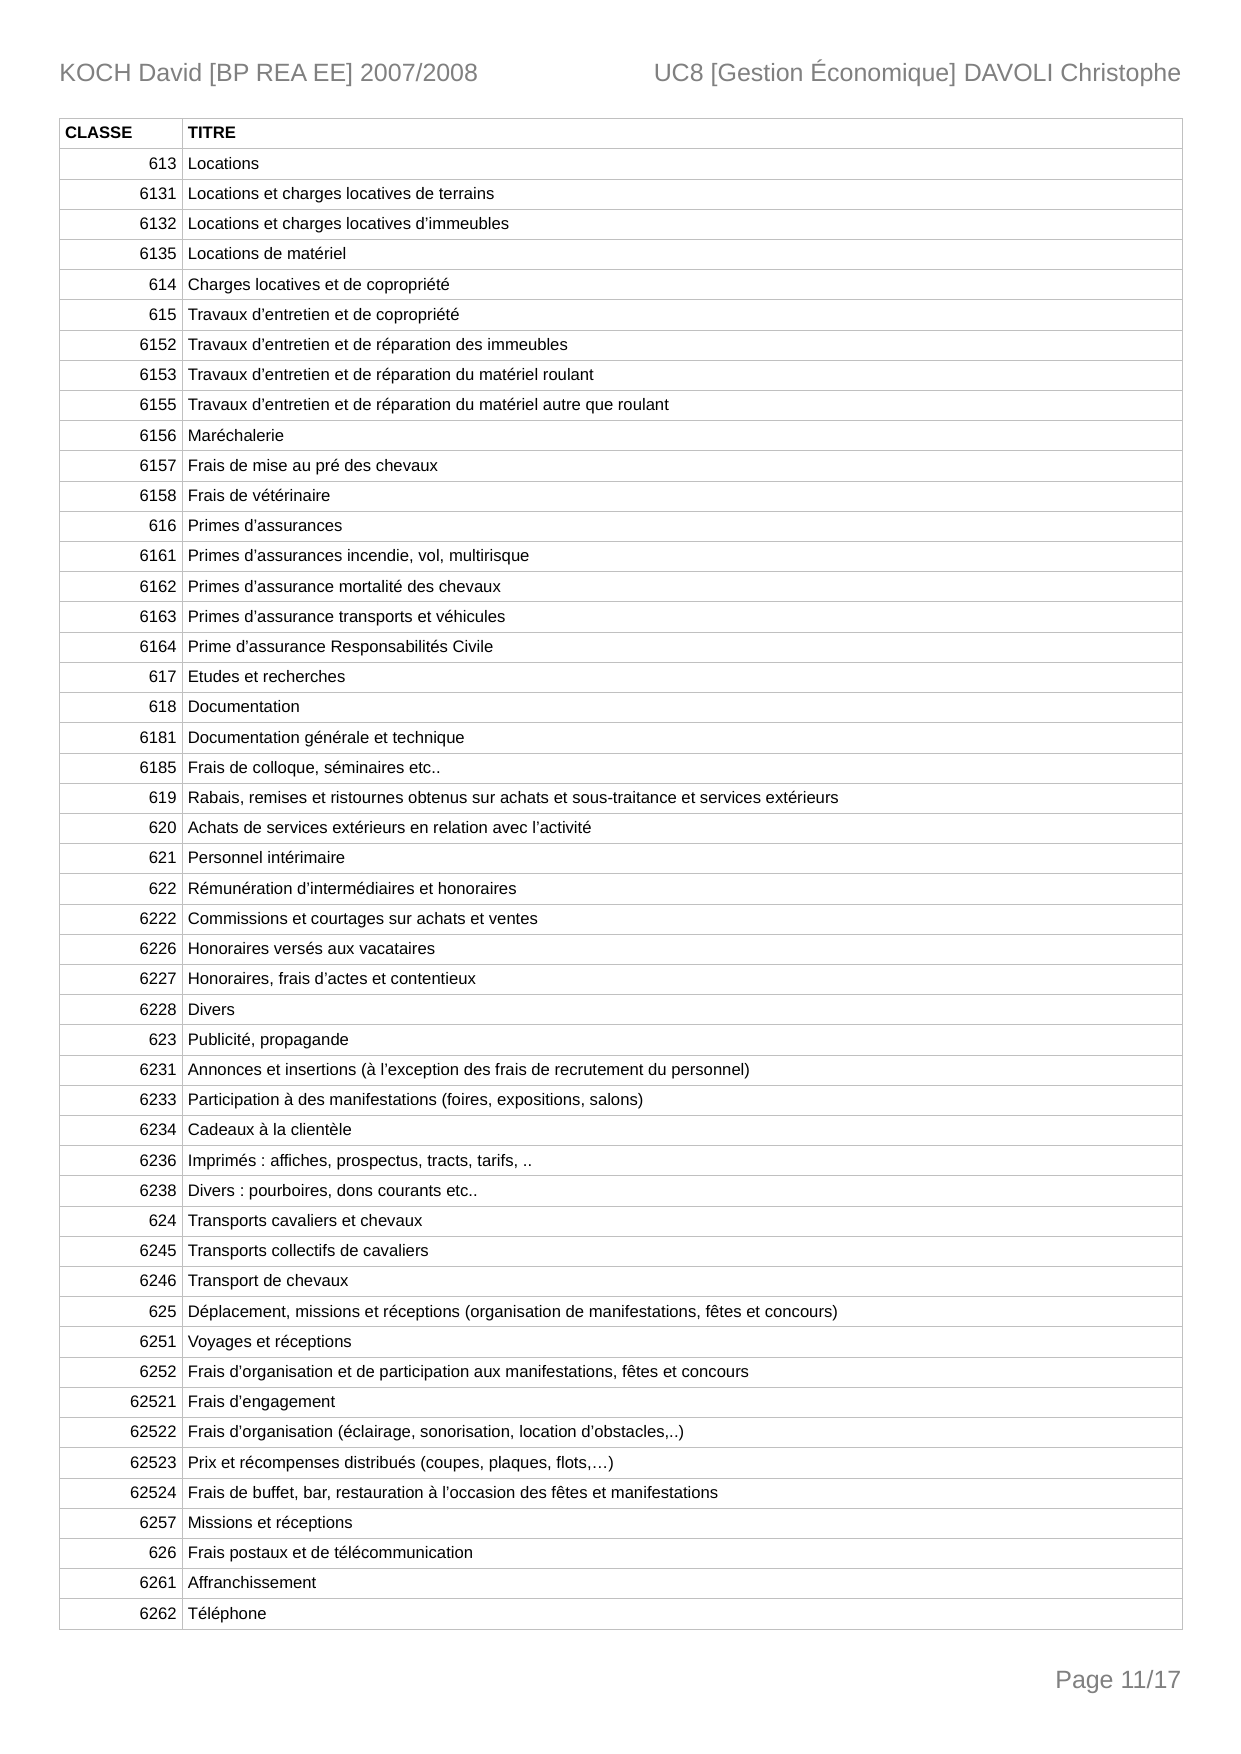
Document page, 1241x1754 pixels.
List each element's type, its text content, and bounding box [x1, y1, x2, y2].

table_cell 6262 [60, 1599, 182, 1628]
table_cell Rémunération d’intermédiaires et honoraires [183, 874, 1182, 903]
table_cell Primes d’assurances incendie, vol, multirisque [183, 542, 1182, 571]
table_cell Locations [183, 149, 1182, 178]
table_cell Annonces et insertions (à l’exception des frais de recrutement du personnel) [183, 1056, 1182, 1085]
table_cell Publicité, propagande [183, 1025, 1182, 1054]
table_cell 6153 [60, 361, 182, 390]
table_cell Frais de colloque, séminaires etc.. [183, 754, 1182, 783]
table_cell Honoraires versés aux vacataires [183, 935, 1182, 964]
table_cell Frais d’engagement [183, 1388, 1182, 1417]
table_cell Déplacement, missions et réceptions (organisation de manifestations, fêtes et concours) [183, 1297, 1182, 1326]
table_cell 6158 [60, 482, 182, 511]
table_cell Divers : pourboires, dons courants etc.. [183, 1176, 1182, 1206]
table_cell Cadeaux à la clientèle [183, 1116, 1182, 1145]
table_cell Rabais, remises et ristournes obtenus sur achats et sous-traitance et services extérieurs [183, 784, 1182, 813]
table_cell 618 [60, 693, 182, 722]
table_cell Missions et réceptions [183, 1509, 1182, 1538]
table_cell 6222 [60, 905, 182, 934]
table_cell 614 [60, 270, 182, 299]
table_cell Primes d’assurances [183, 512, 1182, 541]
table_cell 622 [60, 874, 182, 903]
table_cell 615 [60, 300, 182, 329]
table_cell Travaux d’entretien et de réparation du matériel roulant [183, 361, 1182, 390]
table_cell 6236 [60, 1146, 182, 1175]
table_cell Voyages et réceptions [183, 1327, 1182, 1357]
table_cell 6234 [60, 1116, 182, 1145]
table_cell Divers [183, 995, 1182, 1024]
table_cell 617 [60, 663, 182, 692]
table_cell 62522 [60, 1418, 182, 1447]
table_cell Affranchissement [183, 1569, 1182, 1598]
table_cell 6245 [60, 1237, 182, 1266]
table_cell 6156 [60, 421, 182, 450]
table_cell Imprimés : affiches, prospectus, tracts, tarifs, .. [183, 1146, 1182, 1175]
table_cell Locations et charges locatives de terrains [183, 180, 1182, 209]
table_cell Commissions et courtages sur achats et ventes [183, 905, 1182, 934]
table_header CLASSE [60, 119, 182, 148]
table_cell 62523 [60, 1448, 182, 1477]
table_cell 6246 [60, 1267, 182, 1296]
table_cell Frais de buffet, bar, restauration à l’occasion des fêtes et manifestations [183, 1479, 1182, 1508]
table_cell 6227 [60, 965, 182, 994]
table_cell Travaux d’entretien et de copropriété [183, 300, 1182, 329]
table_cell 6131 [60, 180, 182, 209]
table_cell Charges locatives et de copropriété [183, 270, 1182, 299]
table_cell 6252 [60, 1358, 182, 1387]
table_cell 6238 [60, 1176, 182, 1206]
table_cell 6233 [60, 1086, 182, 1115]
table_cell 6161 [60, 542, 182, 571]
table_cell Travaux d’entretien et de réparation des immeubles [183, 331, 1182, 360]
table_cell Transports cavaliers et chevaux [183, 1207, 1182, 1236]
table_cell 616 [60, 512, 182, 541]
table_cell Primes d’assurance transports et véhicules [183, 602, 1182, 632]
table_cell 6162 [60, 572, 182, 601]
table_cell Téléphone [183, 1599, 1182, 1628]
table_cell 620 [60, 814, 182, 843]
table_header TITRE [183, 119, 1182, 148]
table_cell 6155 [60, 391, 182, 420]
table_cell Transport de chevaux [183, 1267, 1182, 1296]
table_cell 6152 [60, 331, 182, 360]
table_cell Frais de vétérinaire [183, 482, 1182, 511]
table_cell Frais d’organisation et de participation aux manifestations, fêtes et concours [183, 1358, 1182, 1387]
table_cell Primes d’assurance mortalité des chevaux [183, 572, 1182, 601]
table_cell Frais de mise au pré des chevaux [183, 451, 1182, 481]
table_cell Prime d’assurance Responsabilités Civile [183, 633, 1182, 662]
table_cell 62524 [60, 1479, 182, 1508]
table_cell 619 [60, 784, 182, 813]
table_cell Achats de services extérieurs en relation avec l’activité [183, 814, 1182, 843]
table_cell Participation à des manifestations (foires, expositions, salons) [183, 1086, 1182, 1115]
table_cell Frais d’organisation (éclairage, sonorisation, location d’obstacles,..) [183, 1418, 1182, 1447]
table_cell Frais postaux et de télécommunication [183, 1539, 1182, 1568]
table_cell 6231 [60, 1056, 182, 1085]
table_cell 6261 [60, 1569, 182, 1598]
table_cell Documentation générale et technique [183, 723, 1182, 752]
table_cell Honoraires, frais d’actes et contentieux [183, 965, 1182, 994]
table_cell Prix et récompenses distribués (coupes, plaques, flots,…) [183, 1448, 1182, 1477]
table_cell 626 [60, 1539, 182, 1568]
table_cell 6135 [60, 240, 182, 269]
table_cell 625 [60, 1297, 182, 1326]
table_cell 613 [60, 149, 182, 178]
table_cell Maréchalerie [183, 421, 1182, 450]
table_cell 6251 [60, 1327, 182, 1357]
table_cell 6181 [60, 723, 182, 752]
table_cell Personnel intérimaire [183, 844, 1182, 873]
table_cell 6185 [60, 754, 182, 783]
table_cell Transports collectifs de cavaliers [183, 1237, 1182, 1266]
table_cell 623 [60, 1025, 182, 1054]
table_cell 62521 [60, 1388, 182, 1417]
table_cell Locations de matériel [183, 240, 1182, 269]
table_cell 6157 [60, 451, 182, 481]
table_cell 6226 [60, 935, 182, 964]
table_cell Locations et charges locatives d’immeubles [183, 210, 1182, 239]
table_cell 6163 [60, 602, 182, 632]
table_cell 624 [60, 1207, 182, 1236]
table_cell Etudes et recherches [183, 663, 1182, 692]
table_cell 6228 [60, 995, 182, 1024]
table_cell 6164 [60, 633, 182, 662]
table_cell 6132 [60, 210, 182, 239]
table_cell 621 [60, 844, 182, 873]
table_cell Documentation [183, 693, 1182, 722]
table_cell Travaux d’entretien et de réparation du matériel autre que roulant [183, 391, 1182, 420]
table_cell 6257 [60, 1509, 182, 1538]
